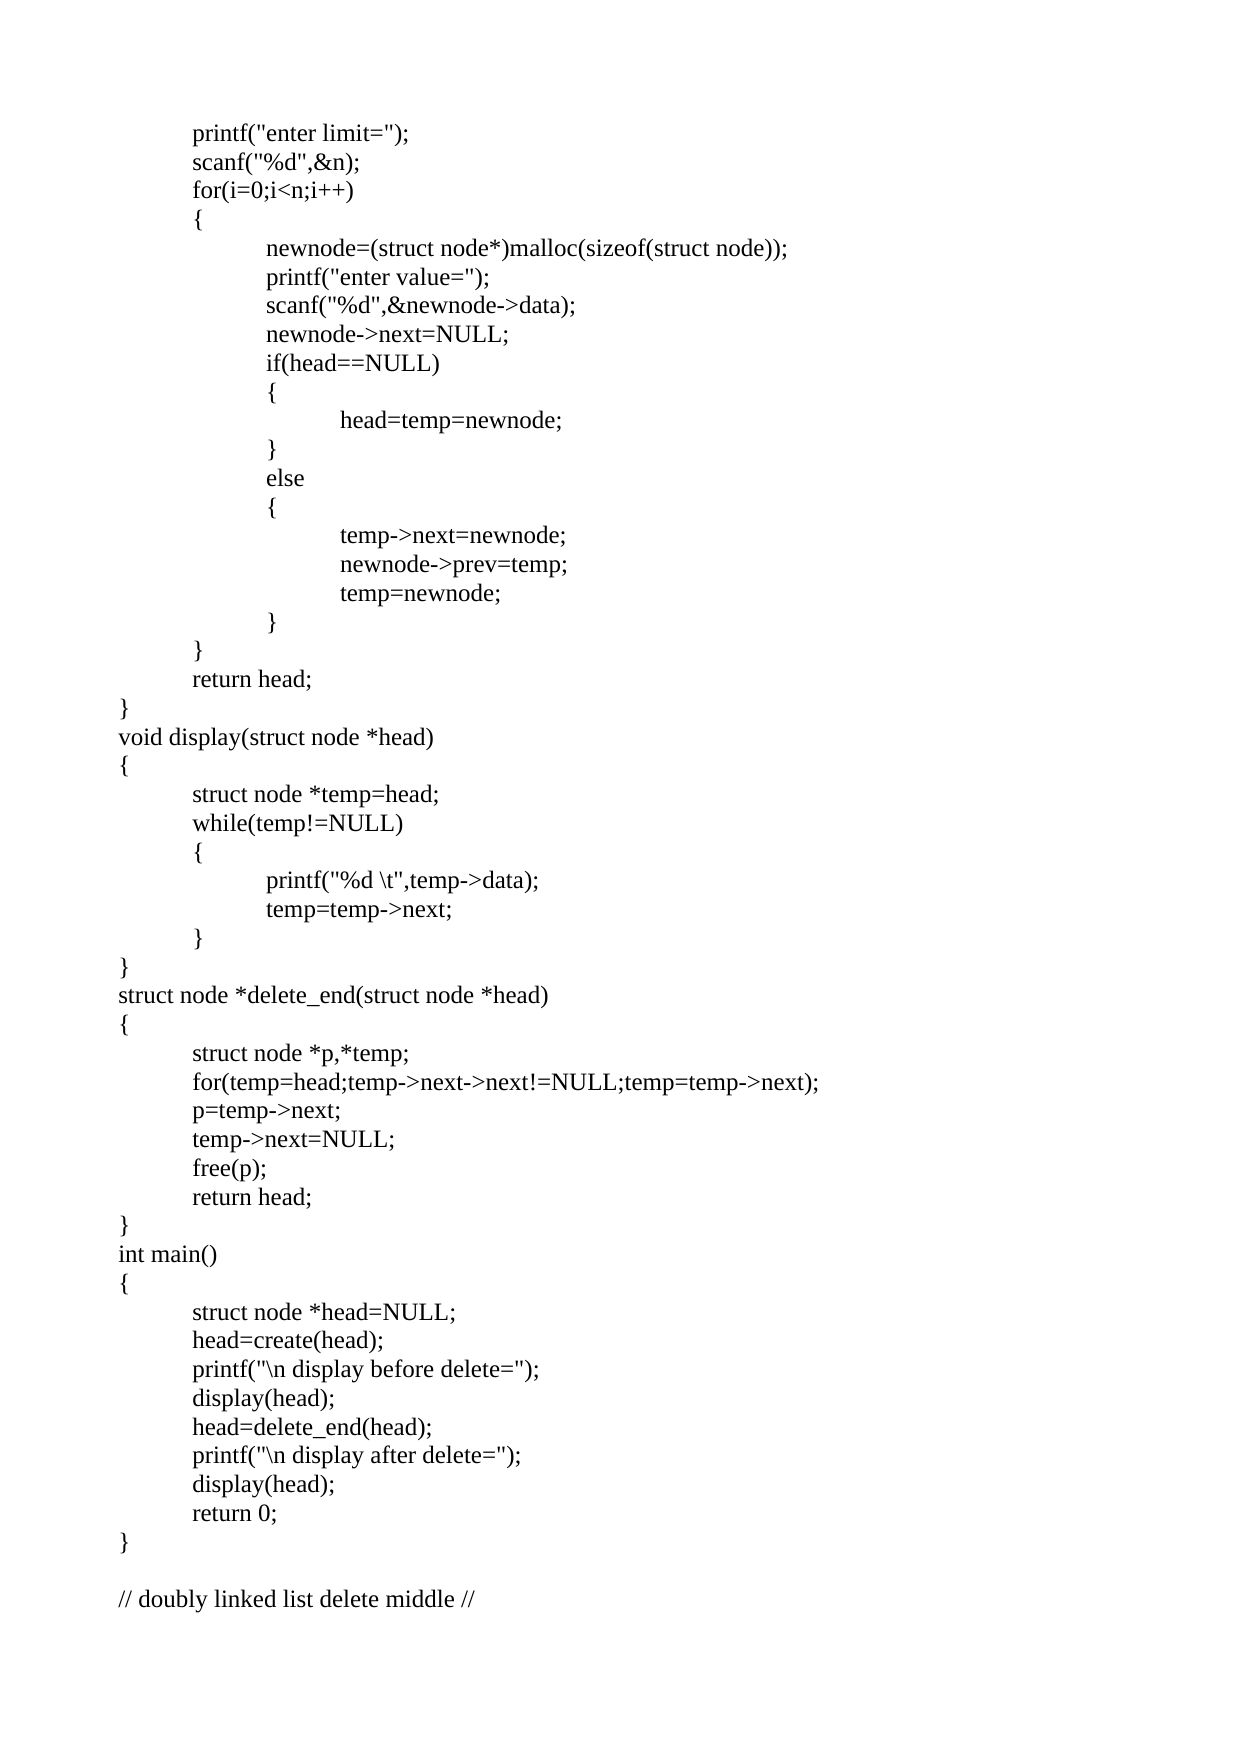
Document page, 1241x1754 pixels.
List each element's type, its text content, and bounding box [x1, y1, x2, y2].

text printf("%d \t",temp->data); [118, 866, 1122, 894]
text } [118, 434, 1122, 463]
text head=create(head); [118, 1326, 1122, 1354]
text return head; [118, 664, 1122, 693]
text head=temp=newnode; [118, 406, 1122, 434]
text for(i=0;i<n;i++) [118, 176, 1122, 204]
text temp=newnode; [118, 578, 1122, 607]
text struct node *delete_end(struct node *head) [118, 981, 1122, 1009]
text { [118, 377, 1122, 406]
text struct node *temp=head; [118, 779, 1122, 808]
text newnode=(struct node*)malloc(sizeof(struct node)); [118, 233, 1122, 262]
text printf("\n display after delete="); [118, 1441, 1122, 1469]
text p=temp->next; [118, 1096, 1122, 1124]
text printf("enter value="); [118, 262, 1122, 291]
text newnode->next=NULL; [118, 319, 1122, 348]
text return head; [118, 1182, 1122, 1211]
text display(head); [118, 1469, 1122, 1498]
text { [118, 1268, 1122, 1297]
text while(temp!=NULL) [118, 808, 1122, 837]
text void display(struct node *head) [118, 722, 1122, 751]
text temp->next=newnode; [118, 521, 1122, 549]
text printf("\n display before delete="); [118, 1354, 1122, 1383]
text } [118, 693, 1122, 722]
text { [118, 204, 1122, 233]
text scanf("%d",&newnode->data); [118, 291, 1122, 319]
text else [118, 463, 1122, 492]
text { [118, 751, 1122, 779]
text { [118, 492, 1122, 521]
text newnode->prev=temp; [118, 549, 1122, 578]
text struct node *p,*temp; [118, 1038, 1122, 1067]
text { [118, 837, 1122, 866]
text temp->next=NULL; [118, 1124, 1122, 1153]
text display(head); [118, 1383, 1122, 1412]
text struct node *head=NULL; [118, 1297, 1122, 1326]
text free(p); [118, 1153, 1122, 1182]
text return 0; [118, 1498, 1122, 1527]
text scanf("%d",&n); [118, 147, 1122, 176]
text { [118, 1009, 1122, 1038]
text } [118, 607, 1122, 636]
text if(head==NULL) [118, 348, 1122, 377]
text // doubly linked list delete middle // [118, 1584, 1122, 1613]
text } [118, 923, 1122, 952]
text } [118, 636, 1122, 664]
text int main() [118, 1239, 1122, 1268]
text for(temp=head;temp->next->next!=NULL;temp=temp->next); [118, 1067, 1122, 1096]
text } [118, 952, 1122, 981]
text printf("enter limit="); [118, 118, 1122, 147]
text } [118, 1211, 1122, 1239]
text } [118, 1527, 1122, 1556]
text head=delete_end(head); [118, 1412, 1122, 1441]
text temp=temp->next; [118, 894, 1122, 923]
